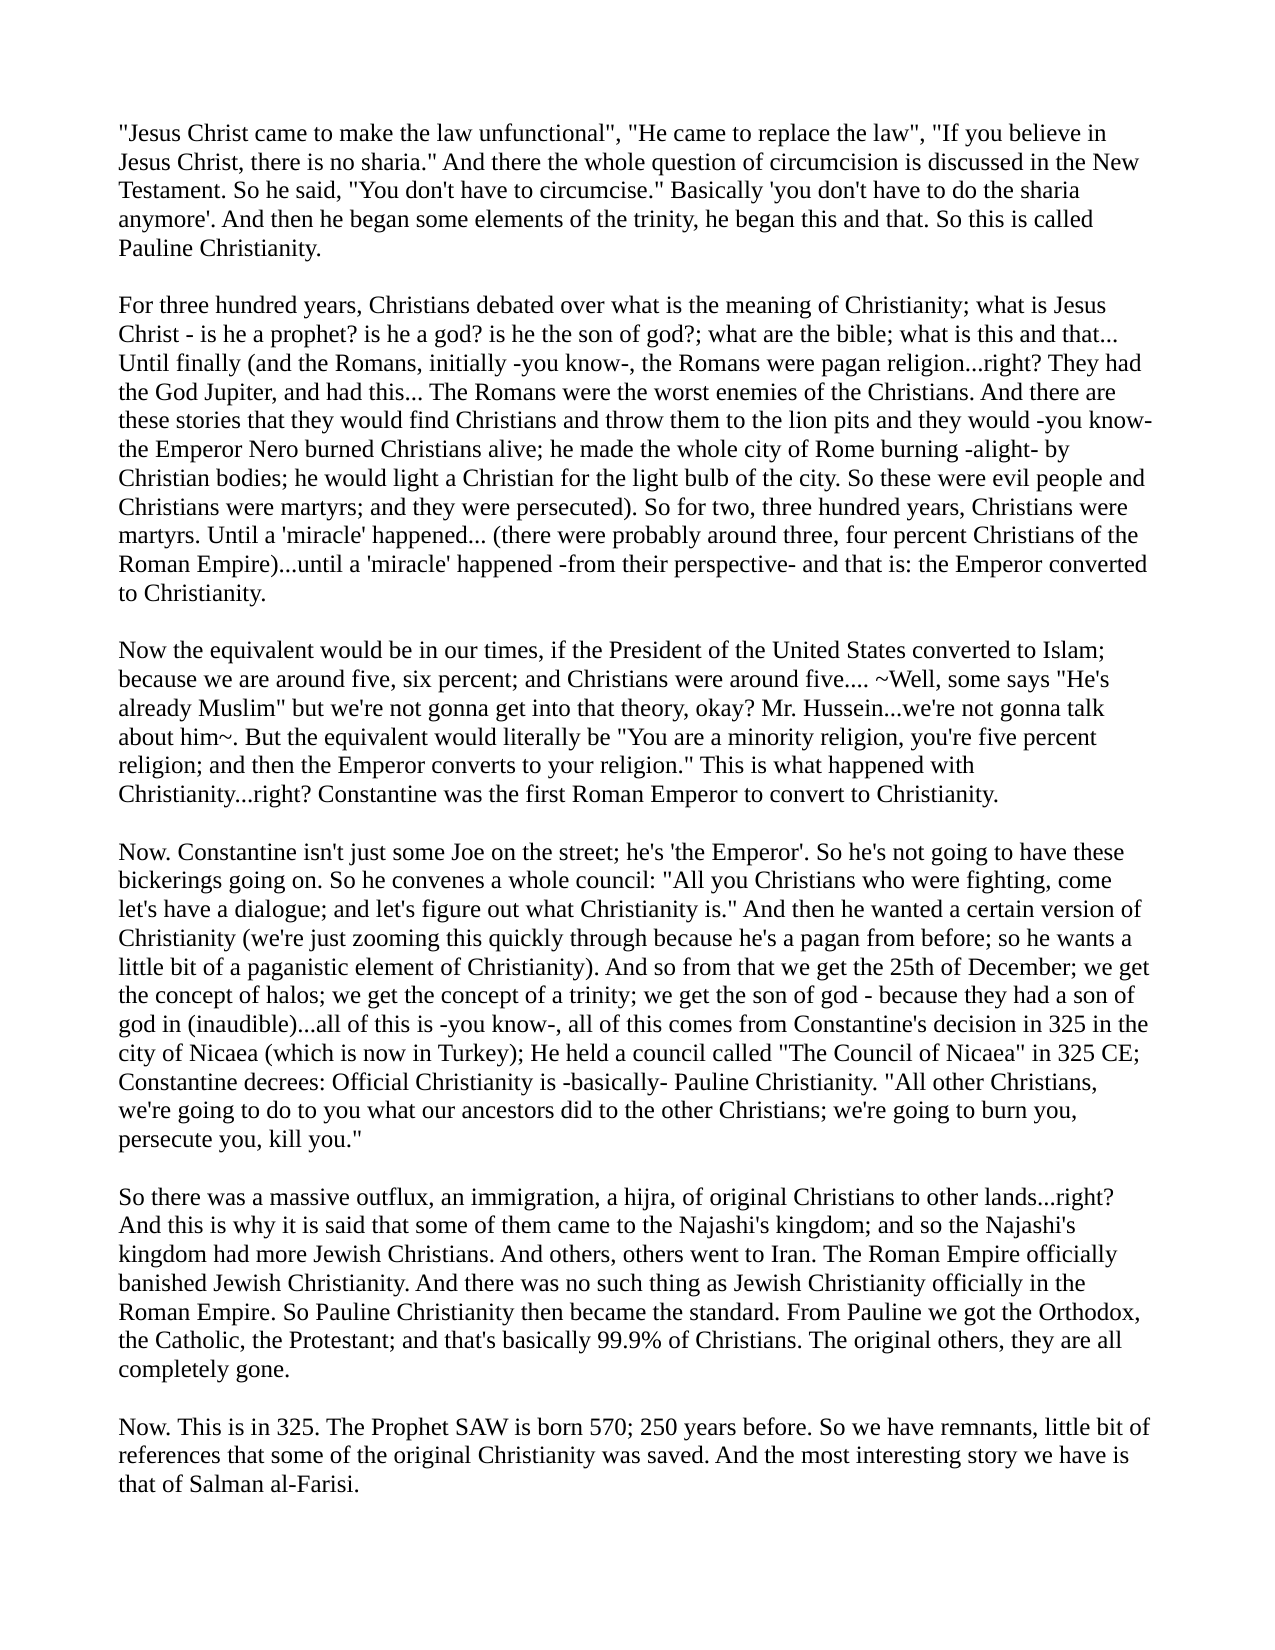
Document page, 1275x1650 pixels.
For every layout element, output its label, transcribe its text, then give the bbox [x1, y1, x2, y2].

text "Jesus Christ came to make the law unfunctional", "He came to replace the law", "If you believe in Jesus Christ, there is no sharia." And there the whole question of circumcision is discussed in the New Testament. So he said, "You don't have to circumcise." Basically 'you don't have to do the sharia anymore'. And then he began some elements of the trinity, he began this and that. So this is called Pauline Christianity. For three hundred years, Christians debated over what is the meaning of Christianity; what is Jesus Christ - is he a prophet? is he a god? is he the son of god?; what are the bible; what is this and that... Until finally (and the Romans, initially -you know-, the Romans were pagan religion...right? They had the God Jupiter, and had this... The Romans were the worst enemies of the Christians. And there are these stories that they would find Christians and throw them to the lion pits and they would -you know- the Emperor Nero burned Christians alive; he made the whole city of Rome burning -alight- by Christian bodies; he would light a Christian for the light bulb of the city. So these were evil people and Christians were martyrs; and they were persecuted). So for two, three hundred years, Christians were martyrs. Until a 'miracle' happened... (there were probably around three, four percent Christians of the Roman Empire)...until a 'miracle' happened -from their perspective- and that is: the Emperor converted to Christianity. Now the equivalent would be in our times, if the President of the United States converted to Islam; because we are around five, six percent; and Christians were around five.... ~Well, some says "He's already Muslim" but we're not gonna get into that theory, okay? Mr. Hussein...we're not gonna talk about him~. But the equivalent would literally be "You are a minority religion, you're five percent religion; and then the Emperor converts to your religion." This is what happened with Christianity...right? Constantine was the first Roman Emperor to convert to Christianity. Now. Constantine isn't just some Joe on the street; he's 'the Emperor'. So he's not going to have these bickerings going on. So he convenes a whole council: "All you Christians who were fighting, come let's have a dialogue; and let's figure out what Christianity is." And then he wanted a certain version of Christianity (we're just zooming this quickly through because he's a pagan from before; so he wants a little bit of a paganistic element of Christianity). And so from that we get the 25th of December; we get the concept of halos; we get the concept of a trinity; we get the son of god - because they had a son of god in (inaudible)...all of this is -you know-, all of this comes from Constantine's decision in 325 in the city of Nicaea (which is now in Turkey); He held a council called "The Council of Nicaea" in 325 CE; Constantine decrees: Official Christianity is -basically- Pauline Christianity. "All other Christians, we're going to do to you what our ancestors did to the other Christians; we're going to burn you, persecute you, kill you." So there was a massive outflux, an immigration, a hijra, of original Christians to other lands...right? And this is why it is said that some of them came to the Najashi's kingdom; and so the Najashi's kingdom had more Jewish Christians. And others, others went to Iran. The Roman Empire officially banished Jewish Christianity. And there was no such thing as Jewish Christianity officially in the Roman Empire. So Pauline Christianity then became the standard. From Pauline we got the Orthodox, the Catholic, the Protestant; and that's basically 99.9% of Christians. The original others, they are all completely gone. Now. This is in 325. The Prophet SAW is born 570; 250 years before. So we have remnants, little bit of references that some of the original Christianity was saved. And the most interesting story we have is that of Salman al-Farisi. [118, 118, 1157, 1527]
